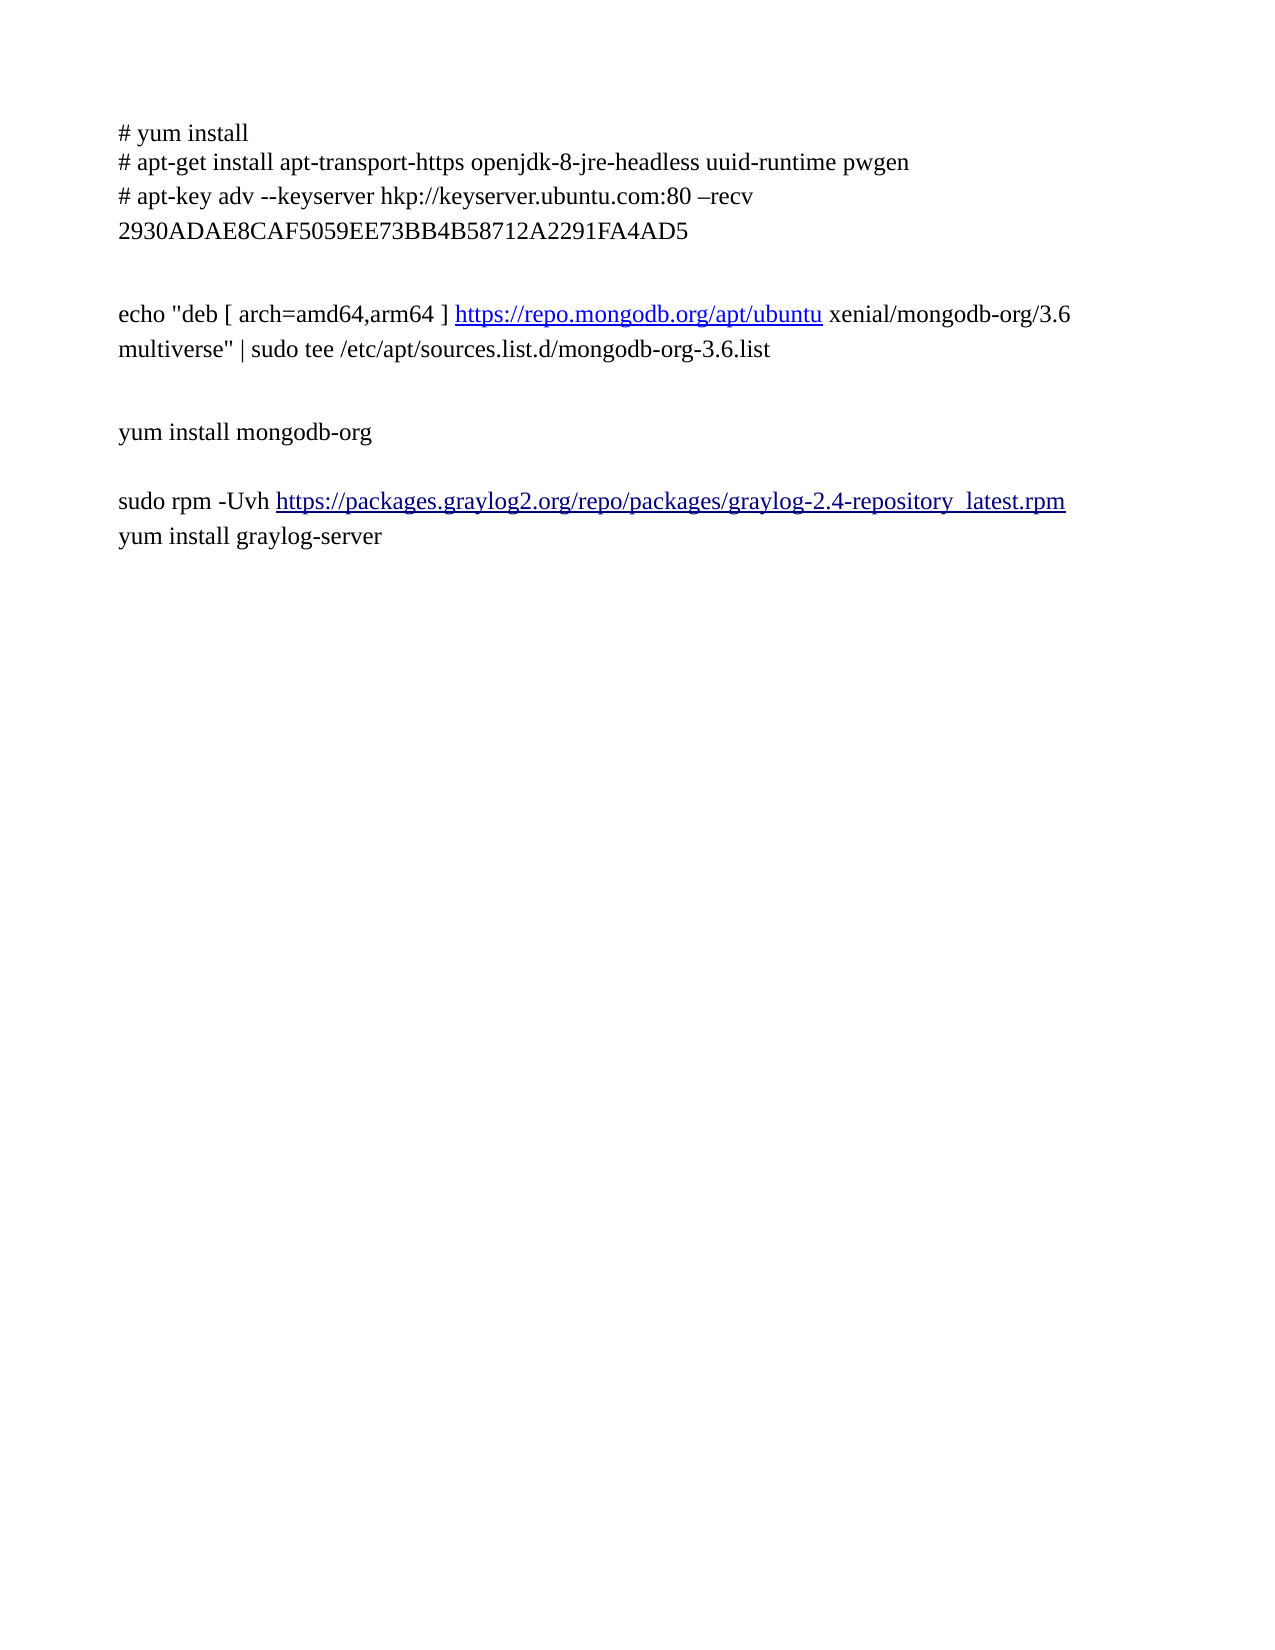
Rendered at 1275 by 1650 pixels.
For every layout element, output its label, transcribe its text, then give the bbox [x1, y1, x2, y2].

text # apt-get install apt-transport-https openjdk-8-jre-headless uuid-runtime pwgen # apt-key adv --keyserver hkp://keyserver.ubuntu.com:80 –recv 2930ADAE8CAF5059EE73BB4B58712A2291FA4AD5 [118, 147, 1157, 244]
text yum install mongodb-org sudo rpm -Uvh https://packages.graylog2.org/repo/packages/graylog-2.4-repository_latest.rpm yum install graylog-server [118, 383, 1157, 618]
text # yum install [118, 118, 1157, 147]
text echo "deb [ arch=amd64,arm64 ] https://repo.mongodb.org/apt/ubuntu xenial/mongodb-org/3.6 multiverse" | sudo tee /etc/apt/sources.list.d/mongodb-org-3.6.list [118, 265, 1157, 363]
